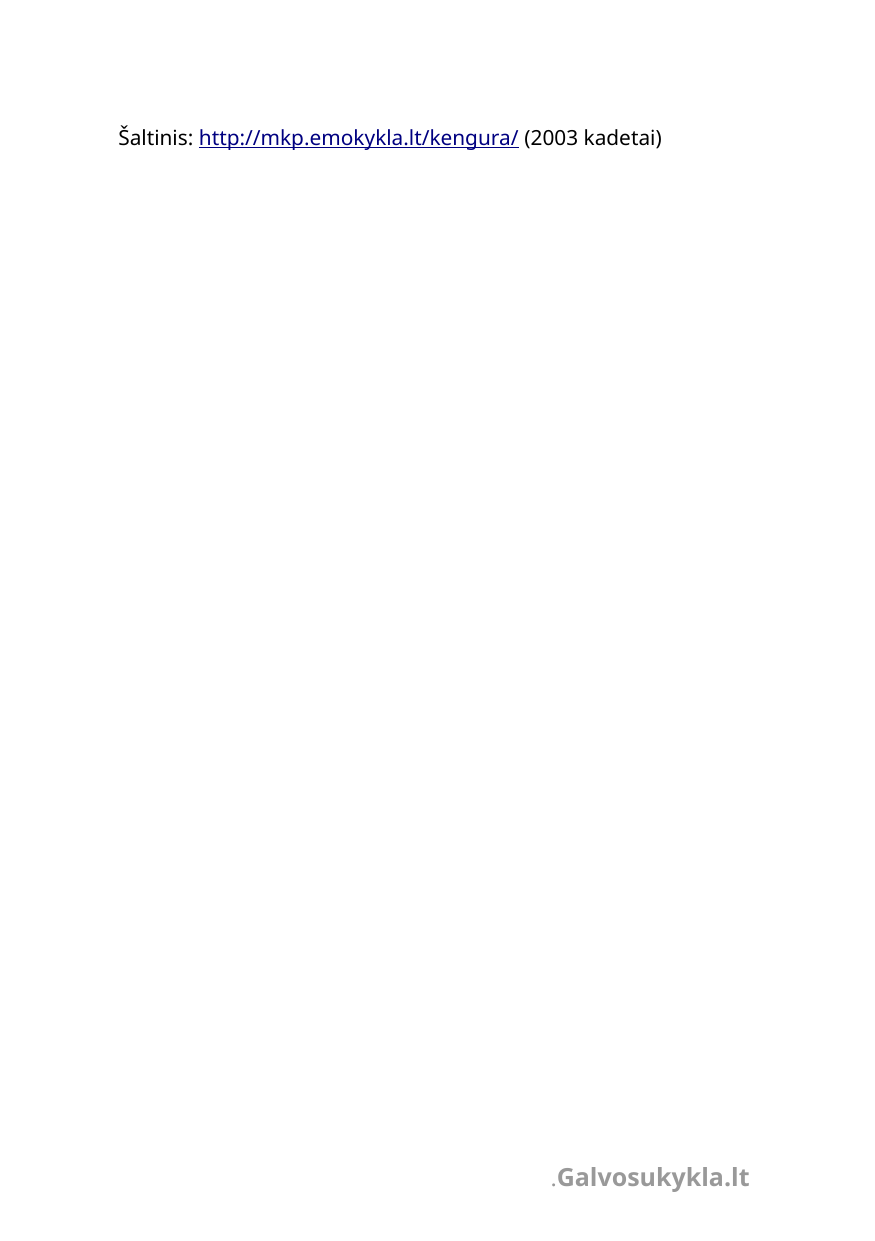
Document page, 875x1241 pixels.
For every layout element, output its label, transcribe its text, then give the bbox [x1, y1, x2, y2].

text Šaltinis: http://mkp.emokykla.lt/kengura/ (2003 kadetai) [118, 118, 756, 152]
